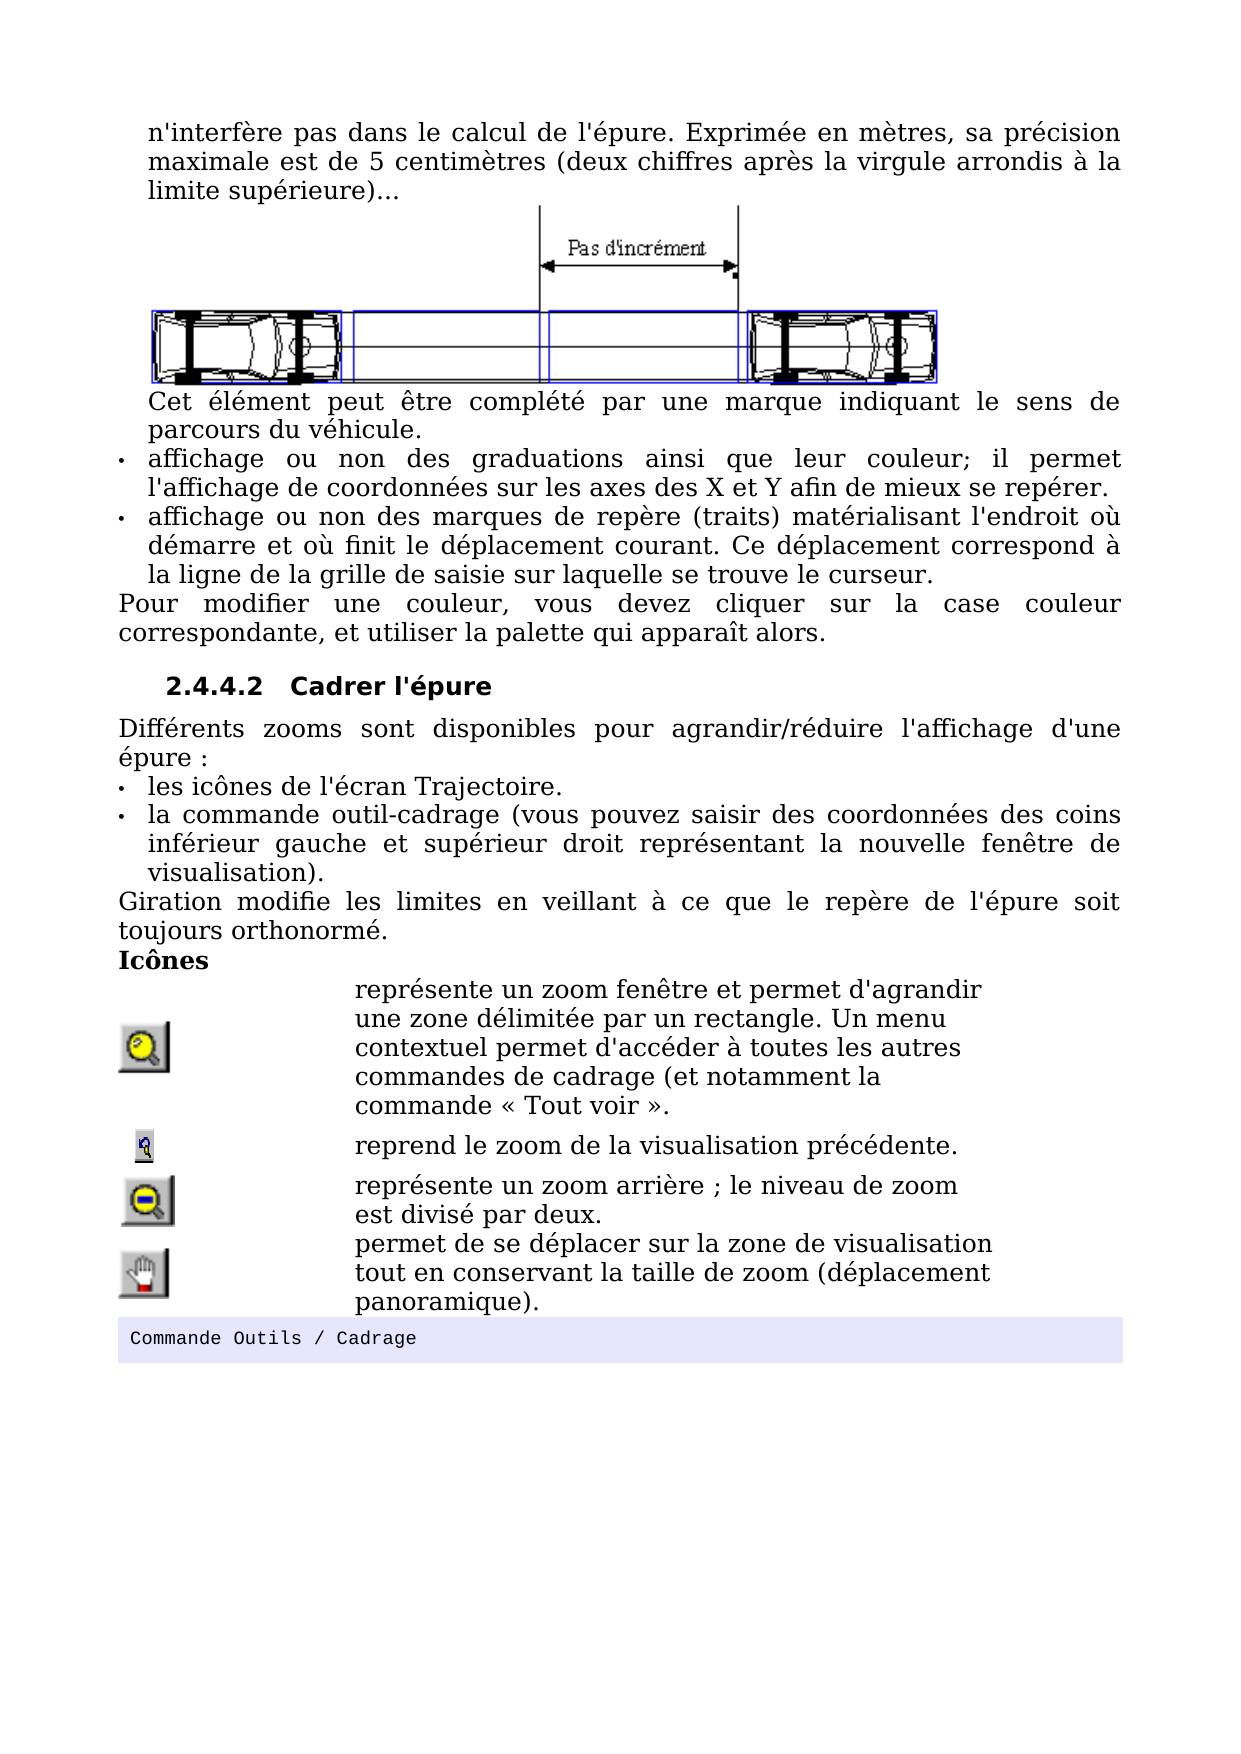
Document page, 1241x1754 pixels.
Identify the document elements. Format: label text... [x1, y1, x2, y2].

text Différents zooms sont disponibles pour agrandir/réduire l'affichage d'une épure : [118, 714, 1122, 772]
table_cell représente un zoom arrière ; le niveau de zoom est divisé par deux. [355, 1172, 1004, 1230]
list les icônes de l'écran Trajectoire. [118, 772, 1122, 801]
table_cell [118, 1172, 354, 1230]
table_header représente un zoom fenêtre et permet d'agrandir une zone délimitée par un rectangle. Un menu contextuel permet d'accéder à toutes les autres commandes de cadrage (et notamment la commande « Tout voir ». [355, 975, 1004, 1120]
list la commande outil-cadrage (vous pouvez saisir des coordonnées des coins inférieur gauche et supérieur droit représentant la nouvelle fenêtre de visualisation). [118, 801, 1122, 888]
picture [134, 1129, 154, 1163]
picture [118, 1174, 175, 1227]
picture [118, 1247, 171, 1299]
picture [147, 205, 944, 387]
table_header [118, 975, 354, 1120]
text Pour modifier une couleur, vous devez cliquer sur la case couleur correspondante, et utiliser la palette qui apparaît alors. [118, 590, 1122, 648]
text Giration modifie les limites en veillant à ce que le repère de l'épure soit toujours orthonormé. [118, 888, 1122, 946]
list affichage ou non des graduations ainsi que leur couleur; il permet l'affichage de coordonnées sur les axes des X et Y afin de mieux se repérer. [118, 445, 1122, 503]
list Commande Outils / Cadrage [119, 1318, 1122, 1362]
table_cell permet de se déplacer sur la zone de visualisation tout en conservant la taille de zoom (déplacement panoramique). [355, 1230, 1004, 1317]
list n'interfère pas dans le calcul de l'épure. Exprimée en mètres, sa précision maximale est de 5 centimètres (deux chiffres après la virgule arrondis à la limite supérieure)... Cet élément peut être complété par une marque indiquant le sens de parcours du véhicule. [118, 118, 1122, 445]
picture [118, 1020, 172, 1075]
text Icônes [118, 946, 1122, 975]
table_cell [118, 1230, 354, 1317]
table_cell reprend le zoom de la visualisation précédente. [355, 1120, 1004, 1172]
table_cell [118, 1120, 354, 1172]
subtitle Cadrer l'épure [165, 673, 1122, 702]
list affichage ou non des marques de repère (traits) matérialisant l'endroit où démarre et où finit le déplacement courant. Ce déplacement correspond à la ligne de la grille de saisie sur laquelle se trouve le curseur. [118, 503, 1122, 590]
